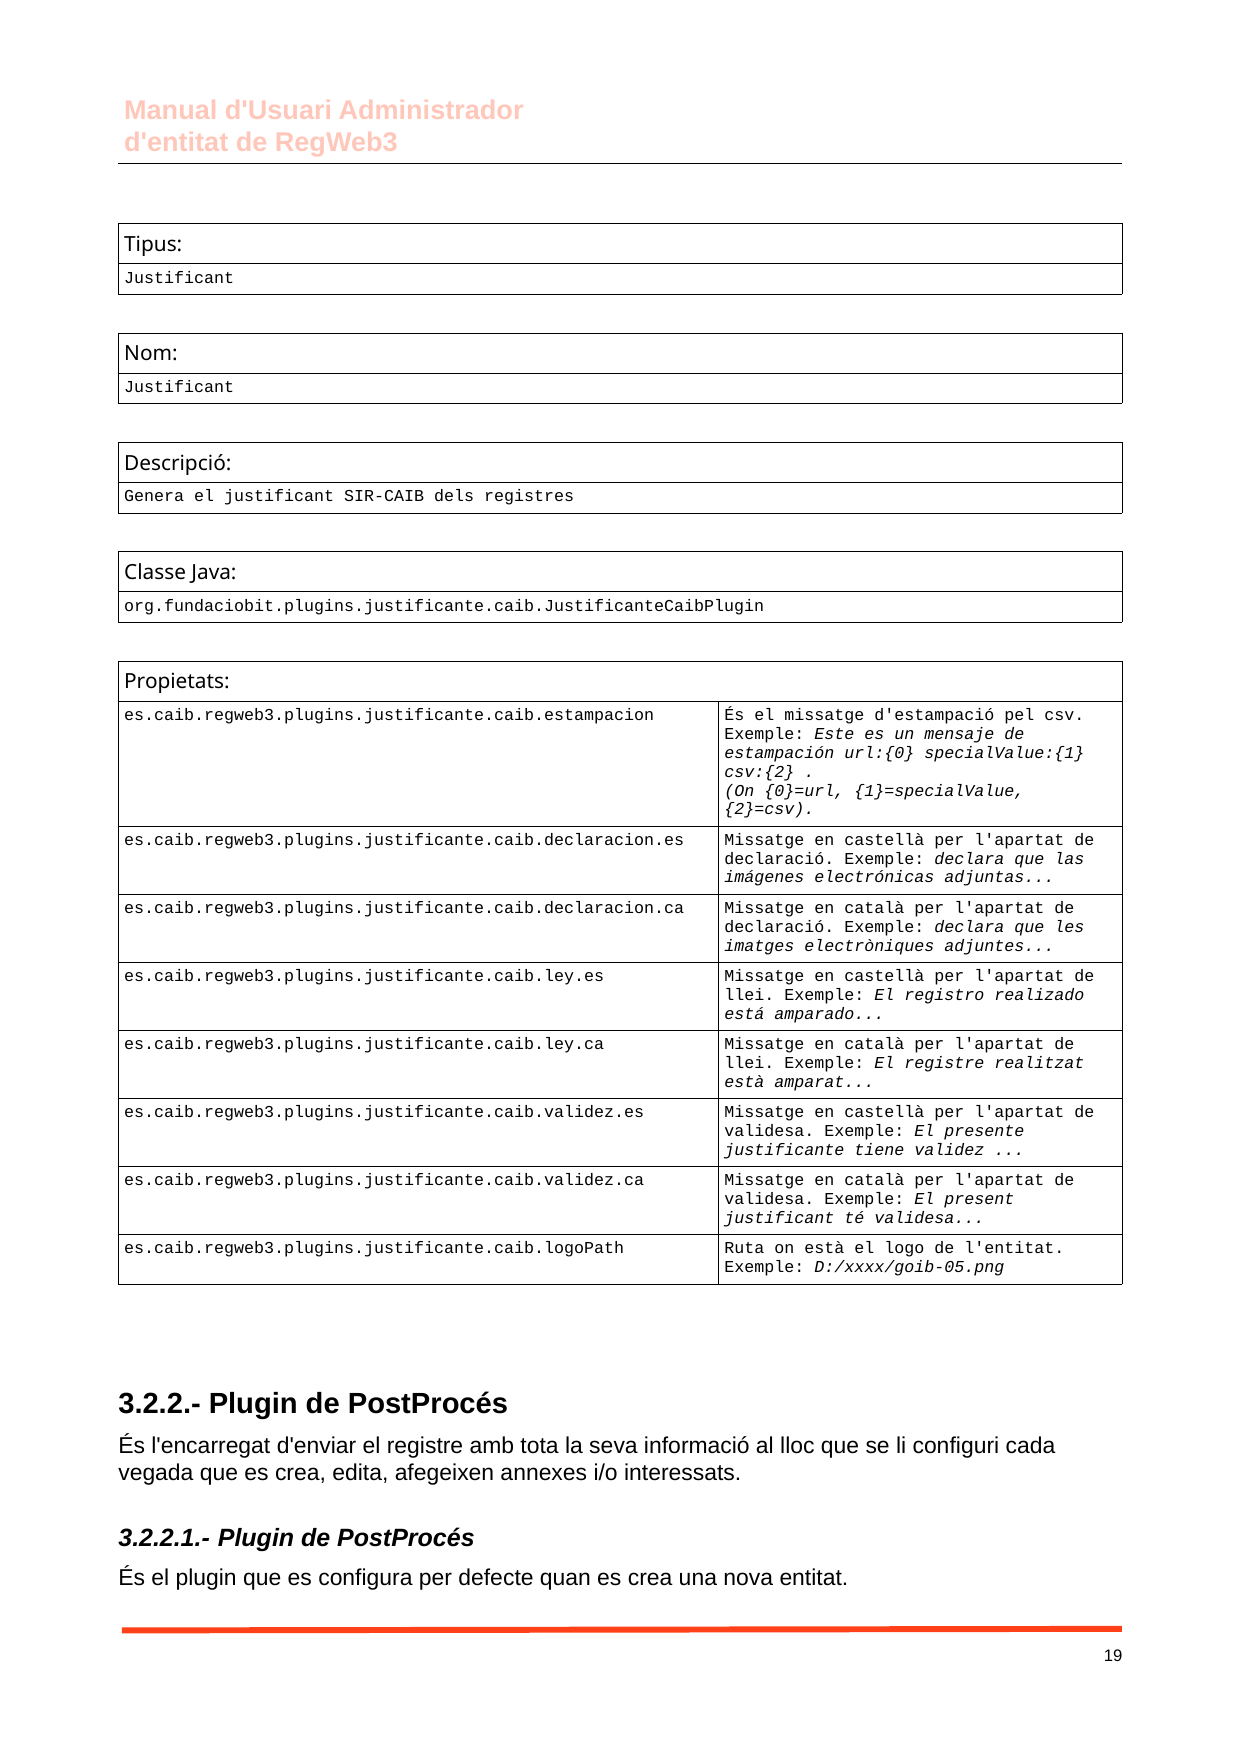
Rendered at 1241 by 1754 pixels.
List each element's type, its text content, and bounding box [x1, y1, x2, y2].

table_cell es.caib.regweb3.plugins.justificante.caib.ley.es [119, 963, 718, 1030]
table_cell org.fundaciobit.plugins.justificante.caib.JustificanteCaibPlugin [119, 592, 1122, 622]
subtitle Plugin de PostProcés [118, 1523, 1122, 1551]
table_cell Justificant [119, 374, 1122, 403]
table_cell Genera el justificant SIR-CAIB dels registres [119, 483, 1122, 512]
table_cell Missatge en castellà per l'apartat de declaració. Exemple: declara que las imágenes electrónicas adjuntas... [719, 827, 1122, 894]
table_cell es.caib.regweb3.plugins.justificante.caib.declaracion.ca [119, 895, 718, 962]
text És l'encarregat d'enviar el registre amb tota la seva informació al lloc que se li configuri cada vegada que es crea, edita, afegeixen annexes i/o interessats. [118, 1432, 1122, 1485]
table_cell es.caib.regweb3.plugins.justificante.caib.logoPath [119, 1235, 718, 1283]
table_header Nom: [119, 334, 1122, 373]
table_cell es.caib.regweb3.plugins.justificante.caib.declaracion.es [119, 827, 718, 894]
table_cell Missatge en català per l'apartat de validesa. Exemple: El present justificant té validesa... [719, 1167, 1122, 1234]
table_cell Justificant [119, 264, 1122, 294]
table_header Tipus: [119, 224, 1122, 263]
table_cell Missatge en castellà per l'apartat de llei. Exemple: El registro realizado está amparado... [719, 963, 1122, 1030]
table_cell Missatge en català per l'apartat de declaració. Exemple: declara que les imatges electròniques adjuntes... [719, 895, 1122, 962]
table_cell És el missatge d'estampació pel csv. Exemple: Este es un mensaje de estampación url:{0} specialValue:{1} csv:{2} . (On {0}=url, {1}=specialValue, {2}=csv). [719, 702, 1122, 826]
table_cell Missatge en castellà per l'apartat de validesa. Exemple: El presente justificante tiene validez ... [719, 1099, 1122, 1166]
table_cell es.caib.regweb3.plugins.justificante.caib.validez.es [119, 1099, 718, 1166]
table_cell es.caib.regweb3.plugins.justificante.caib.ley.ca [119, 1031, 718, 1098]
table_cell Ruta on està el logo de l'entitat. Exemple: D:/xxxx/goib-05.png [719, 1235, 1122, 1283]
table_header Descripció: [119, 443, 1122, 482]
table_cell es.caib.regweb3.plugins.justificante.caib.estampacion [119, 702, 718, 826]
table_cell es.caib.regweb3.plugins.justificante.caib.validez.ca [119, 1167, 718, 1234]
table_header Propietats: [119, 662, 1122, 701]
subtitle Plugin de PostProcés [118, 1386, 1122, 1420]
text És el plugin que es configura per defecte quan es crea una nova entitat. [118, 1564, 1122, 1590]
table_header Classe Java: [119, 552, 1122, 591]
table_cell Missatge en català per l'apartat de llei. Exemple: El registre realitzat està amparat... [719, 1031, 1122, 1098]
